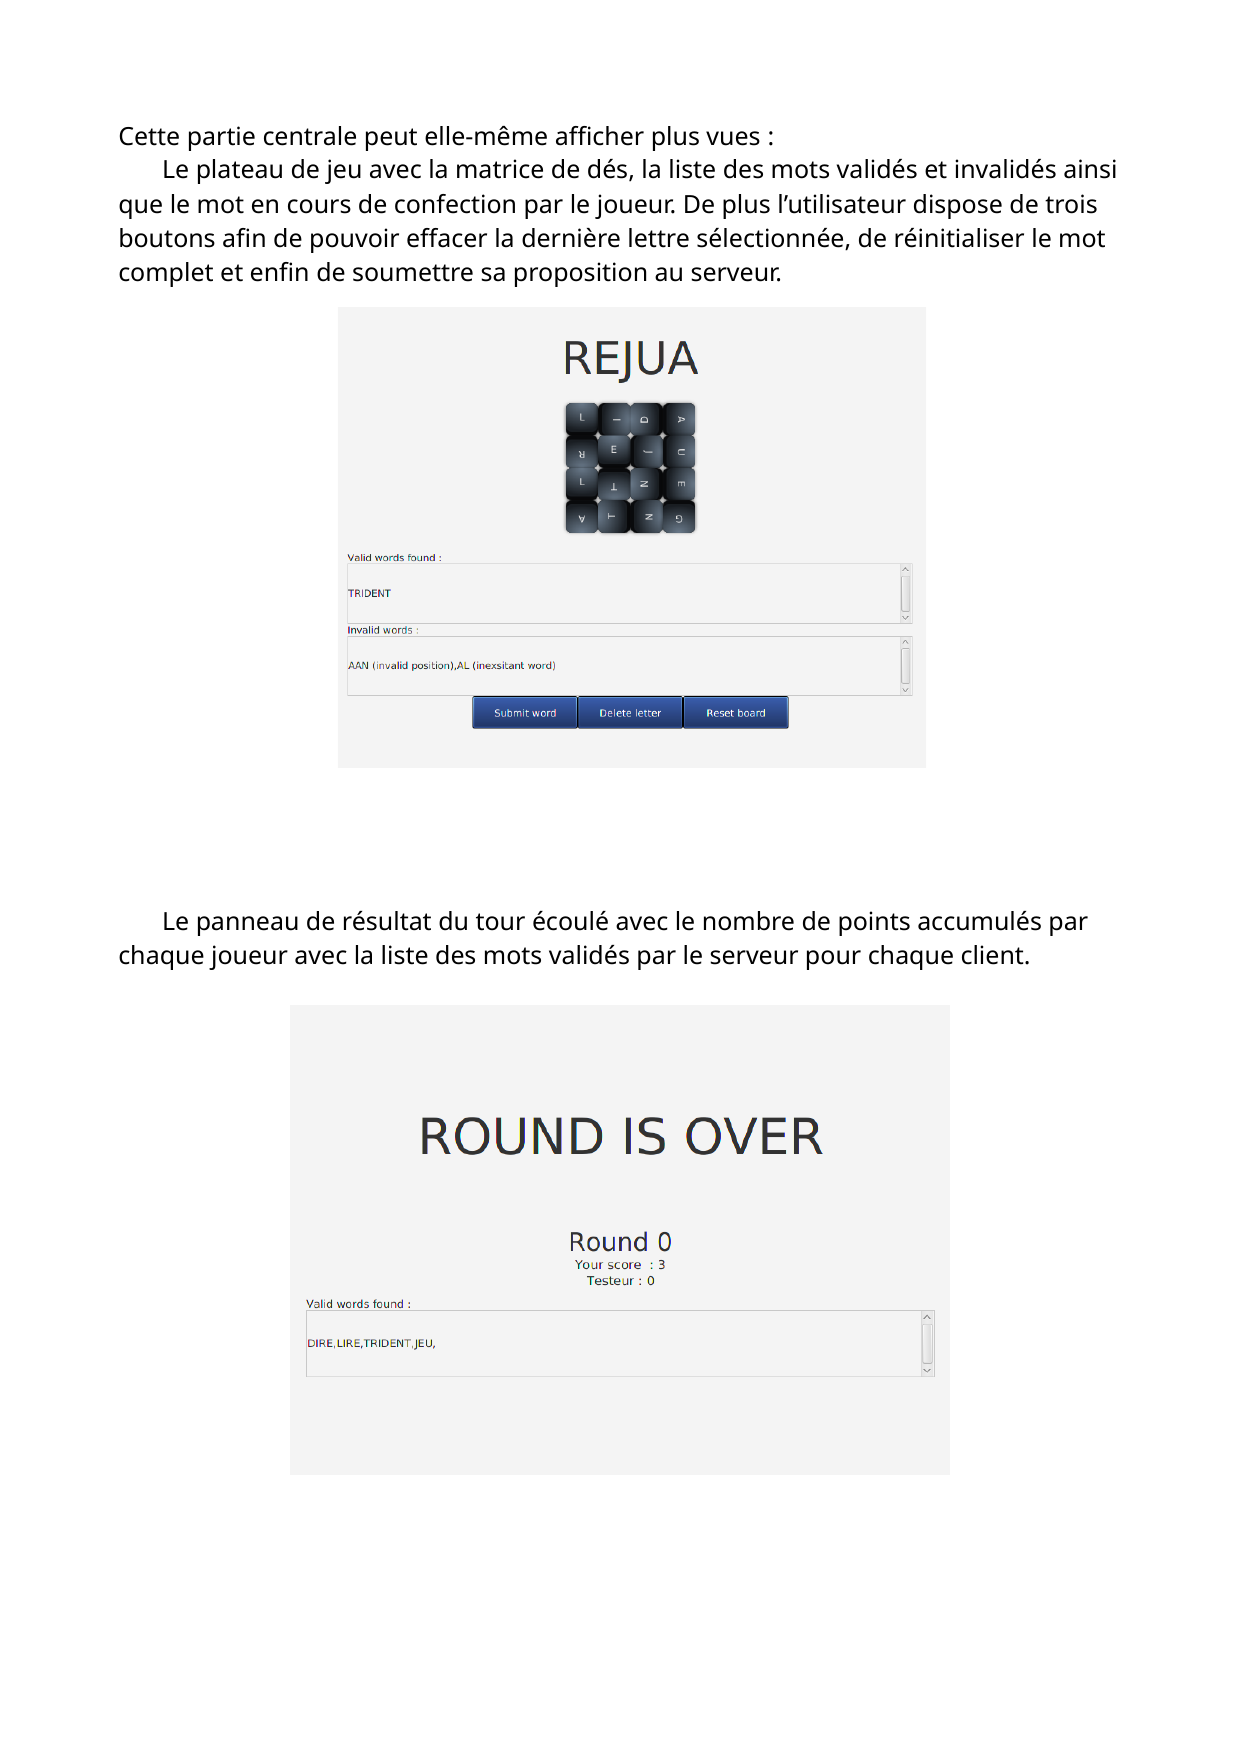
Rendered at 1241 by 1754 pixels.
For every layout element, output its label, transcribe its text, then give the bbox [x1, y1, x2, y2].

picture [290, 1005, 950, 1475]
text Cette partie centrale peut elle-même afficher plus vues : [118, 118, 1122, 152]
picture [337, 307, 927, 768]
text Le plateau de jeu avec la matrice de dés, la liste des mots validés et invalidés ainsi que le mot en cours de confection par le joueur. De plus l’utilisateur dispose de trois boutons afin de pouvoir effacer la dernière lettre sélectionnée, de réinitialiser le mot complet et enfin de soumettre sa proposition au serveur. [118, 152, 1122, 288]
text Le panneau de résultat du tour écoulé avec le nombre de points accumulés par chaque joueur avec la liste des mots validés par le serveur pour chaque client. [118, 903, 1122, 972]
